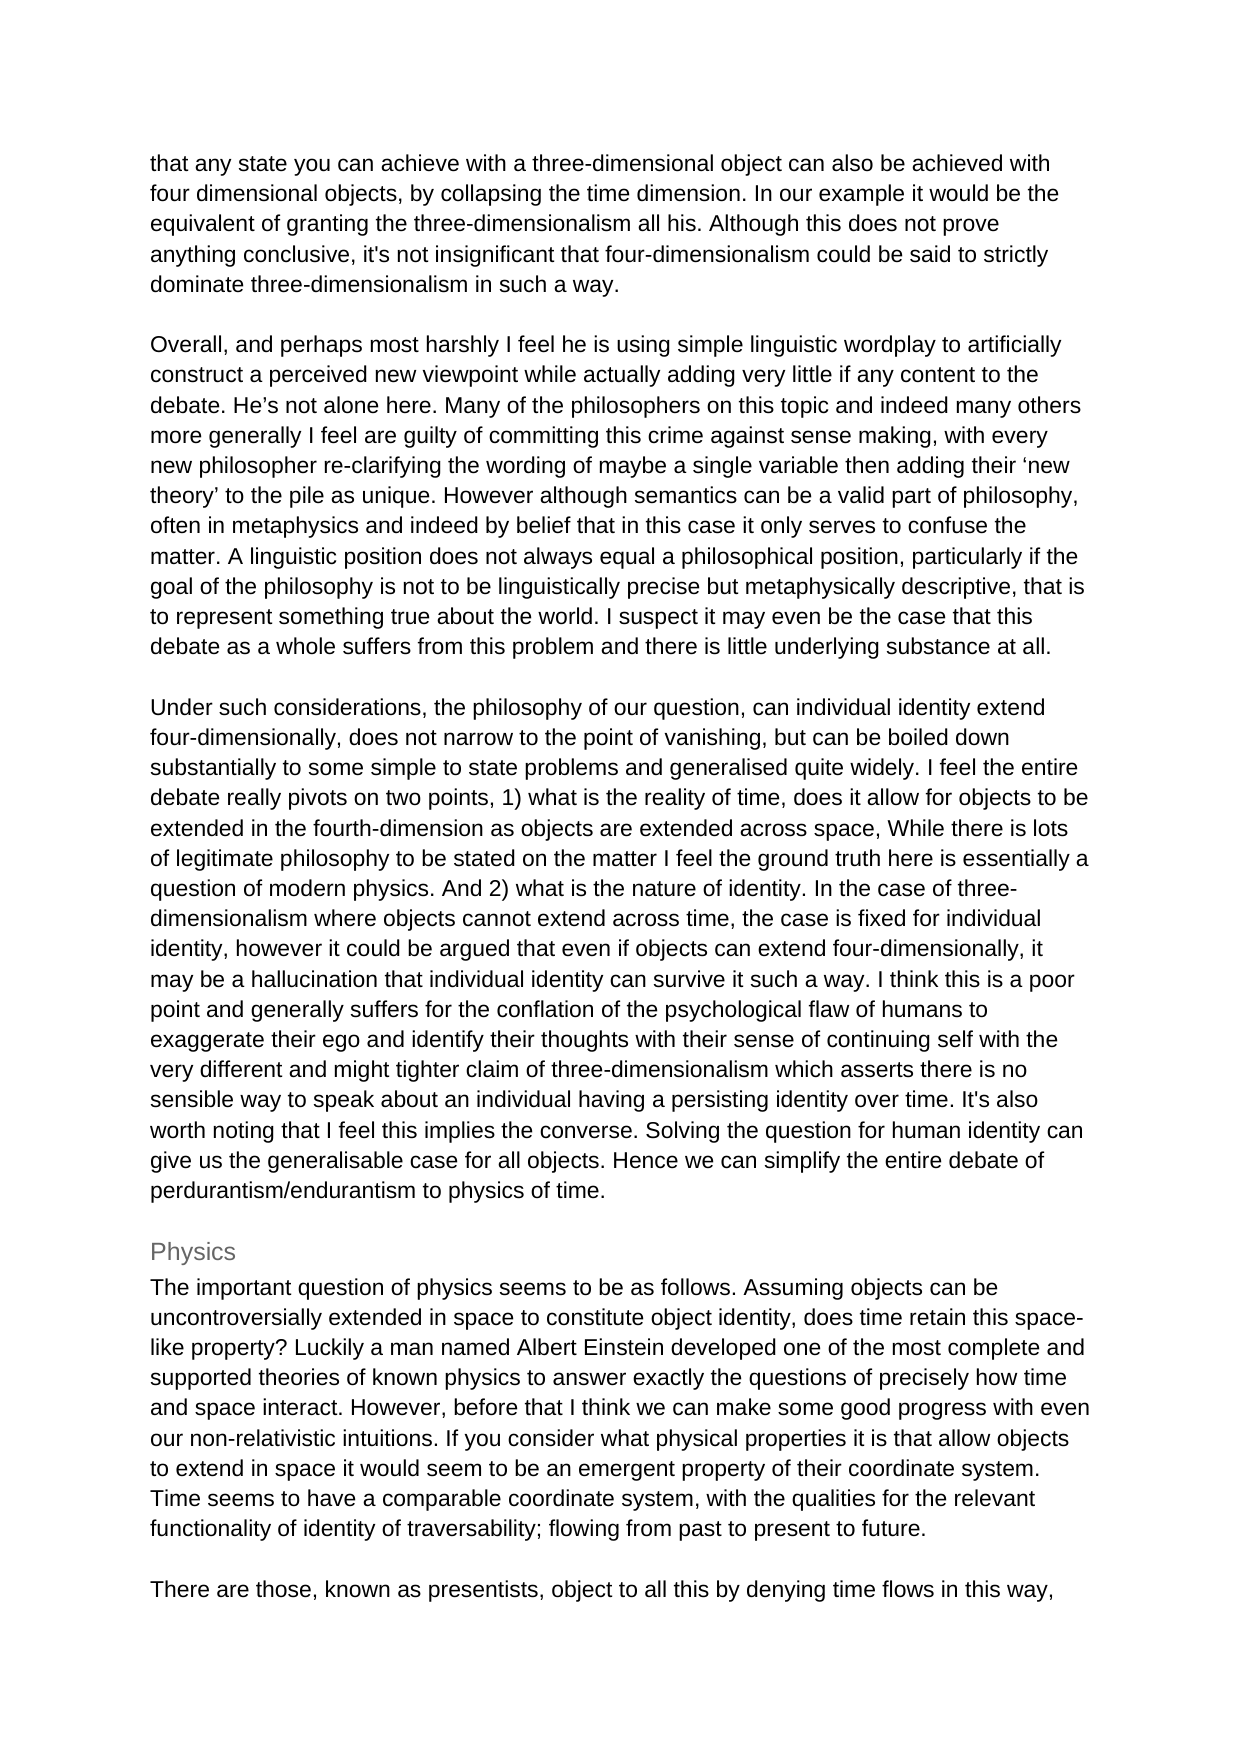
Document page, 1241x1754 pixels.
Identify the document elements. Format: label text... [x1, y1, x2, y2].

text Under such considerations, the philosophy of our question, can individual identity extend four-dimensionally, does not narrow to the point of vanishing, but can be boiled down substantially to some simple to state problems and generalised quite widely. I feel the entire debate really pivots on two points, 1) what is the reality of time, does it allow for objects to be extended in the fourth-dimension as objects are extended across space, While there is lots of legitimate philosophy to be stated on the matter I feel the ground truth here is essentially a question of modern physics. And 2) what is the nature of identity. In the case of three-dimensionalism where objects cannot extend across time, the case is fixed for individual identity, however it could be argued that even if objects can extend four-dimensionally, it may be a hallucination that individual identity can survive it such a way. I think this is a poor point and generally suffers for the conflation of the psychological flaw of humans to exaggerate their ego and identify their thoughts with their sense of continuing self with the very different and might tighter claim of three-dimensionalism which asserts there is no sensible way to speak about an individual having a persisting identity over time. It's also worth noting that I feel this implies the converse. Solving the question for human identity can give us the generalisable case for all objects. Hence we can simplify the entire debate of perdurantism/endurantism to physics of time. [150, 694, 1090, 1203]
subtitle Physics [150, 1236, 1090, 1265]
text that any state you can achieve with a three-dimensional object can also be achieved with four dimensional objects, by collapsing the time dimension. In our example it would be the equivalent of granting the three-dimensionalism all his. Although this does not prove anything conclusive, it's not insignificant that four-dimensionalism could be said to strictly dominate three-dimensionalism in such a way. [150, 150, 1090, 297]
text Overall, and perhaps most harshly I feel he is using simple linguistic wordplay to artificially construct a perceived new viewpoint while actually adding very little if any content to the debate. He’s not alone here. Many of the philosophers on this topic and indeed many others more generally I feel are guilty of committing this crime against sense making, with every new philosopher re-clarifying the wording of maybe a single variable then adding their ‘new theory’ to the pile as unique. However although semantics can be a valid part of philosophy, often in metaphysics and indeed by belief that in this case it only serves to confuse the matter. A linguistic position does not always equal a philosophical position, particularly if the goal of the philosophy is not to be linguistically precise but metaphysically descriptive, that is to represent something true about the world. I suspect it may even be the case that this debate as a whole suffers from this problem and there is little underlying substance at all. [150, 331, 1090, 660]
text There are those, known as presentists, object to all this by denying time flows in this way, [150, 1576, 1090, 1602]
text The important question of physics seems to be as follows. Assuming objects can be uncontroversially extended in space to constitute object identity, does time retain this space-like property? Luckily a man named Albert Einstein developed one of the most complete and supported theories of known physics to answer exactly the questions of precisely how time and space interact. However, before that I think we can make some good progress with even our non-relativistic intuitions. If you consider what physical properties it is that allow objects to extend in space it would seem to be an emergent property of their coordinate system. Time seems to have a comparable coordinate system, with the qualities for the relevant functionality of identity of traversability; flowing from past to present to future. [150, 1273, 1090, 1542]
